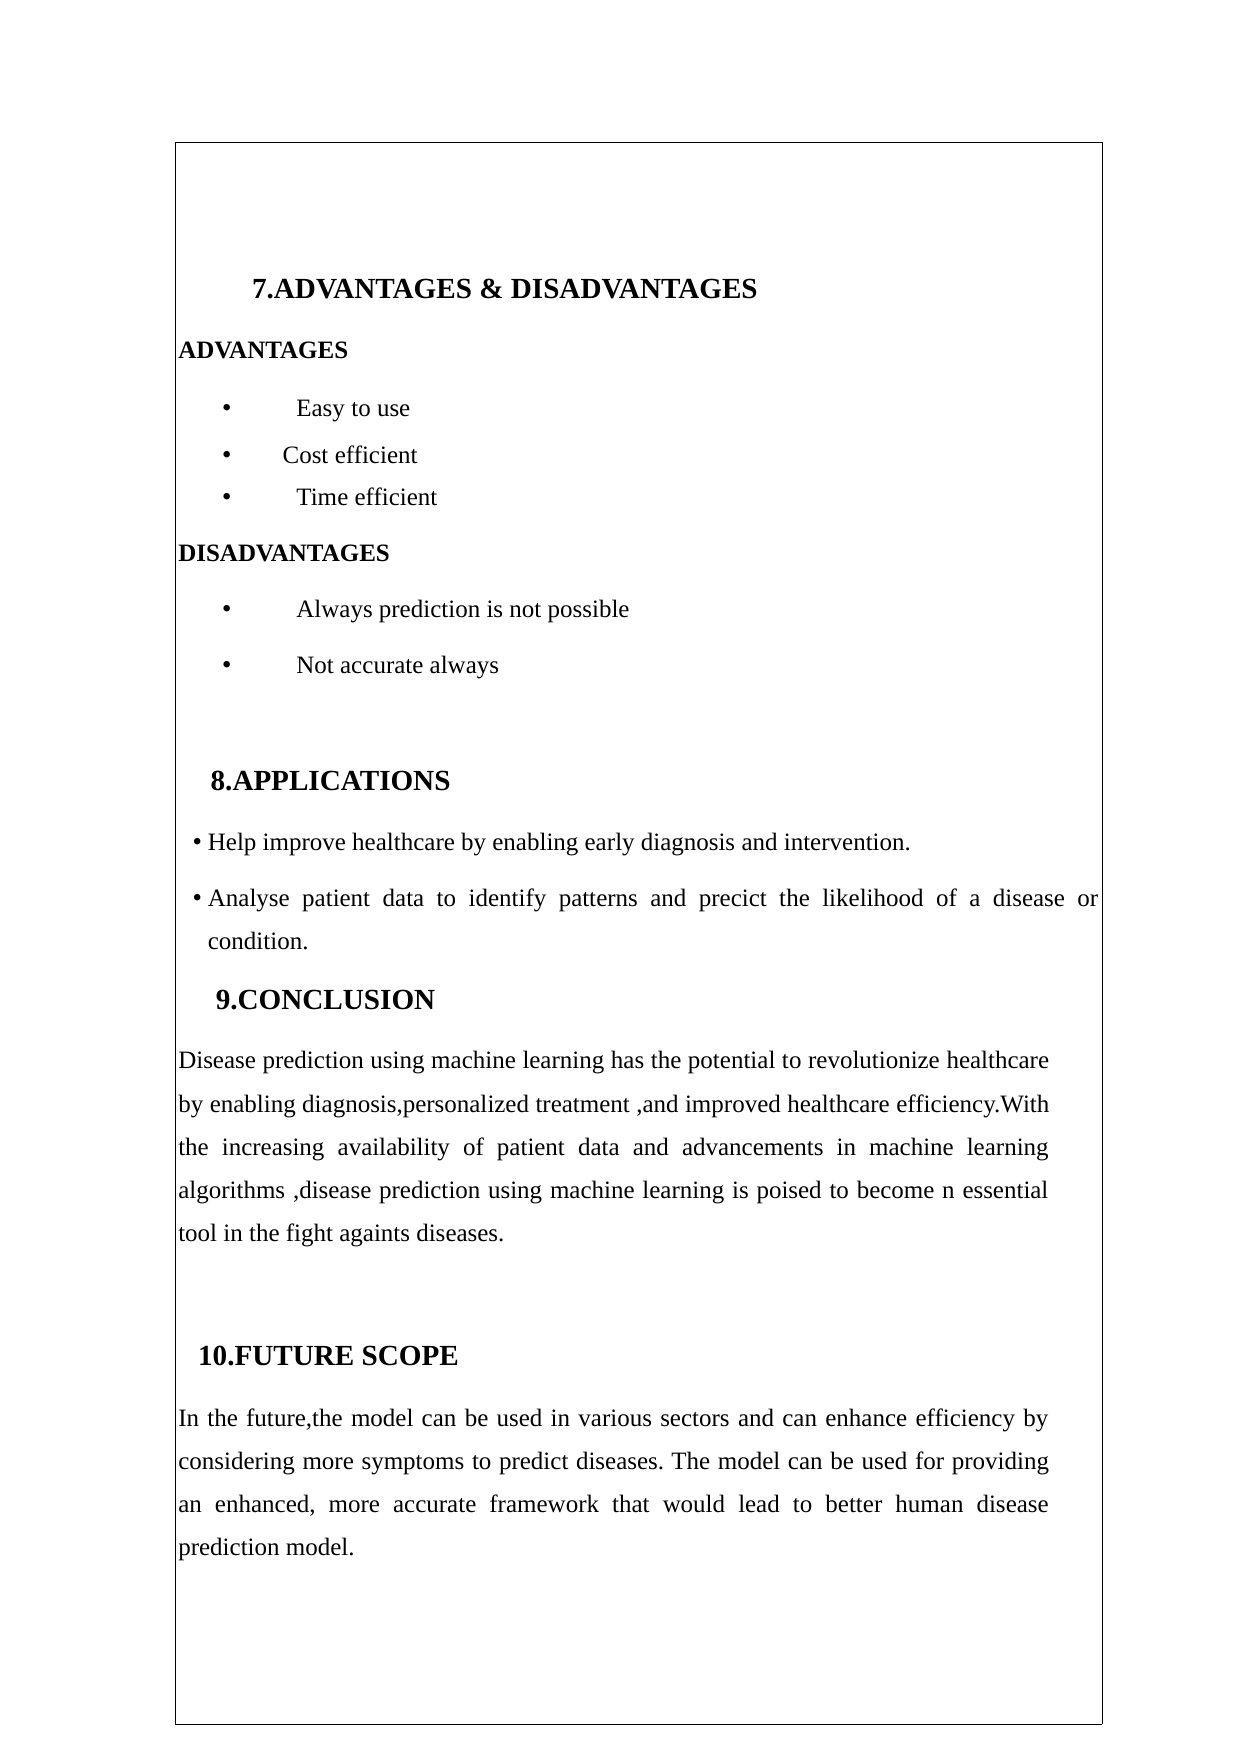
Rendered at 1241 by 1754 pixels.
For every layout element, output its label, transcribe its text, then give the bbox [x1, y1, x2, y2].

list Time efficient [222, 482, 1100, 511]
list Not accurate always [222, 651, 1050, 679]
text Disease prediction using machine learning has the potential to revolutionize healthcare by enabling diagnosis,personalized treatment ,and improved healthcare efficiency.With the increasing availability of patient data and advancements in machine learning algorithms ,disease prediction using machine learning is poised to become n essential tool in the fight againts diseases. [178, 1046, 1050, 1247]
list Always prediction is not possible [222, 594, 1050, 623]
list Help improve healthcare by enabling early diagnosis and intervention. [193, 827, 1100, 855]
text 10.FUTURE SCOPE [178, 1338, 1050, 1371]
text ADVANTAGES [178, 335, 1050, 364]
list Easy to use [222, 393, 1100, 421]
text 8.APPLICATIONS [178, 763, 1050, 797]
text DISADVANTAGES [178, 538, 1050, 567]
text 9.CONCLUSION [178, 982, 1050, 1016]
text In the future,the model can be used in various sectors and can enhance efficiency by considering more symptoms to predict diseases. The model can be used for providing an enhanced, more accurate framework that would lead to better human disease prediction model. [178, 1403, 1050, 1561]
list Cost efficient [222, 440, 1100, 469]
list Analyse patient data to identify patterns and precict the likelihood of a disease or condition. [193, 883, 1100, 955]
text 7.ADVANTAGES & DISADVANTAGES [191, 272, 1050, 305]
